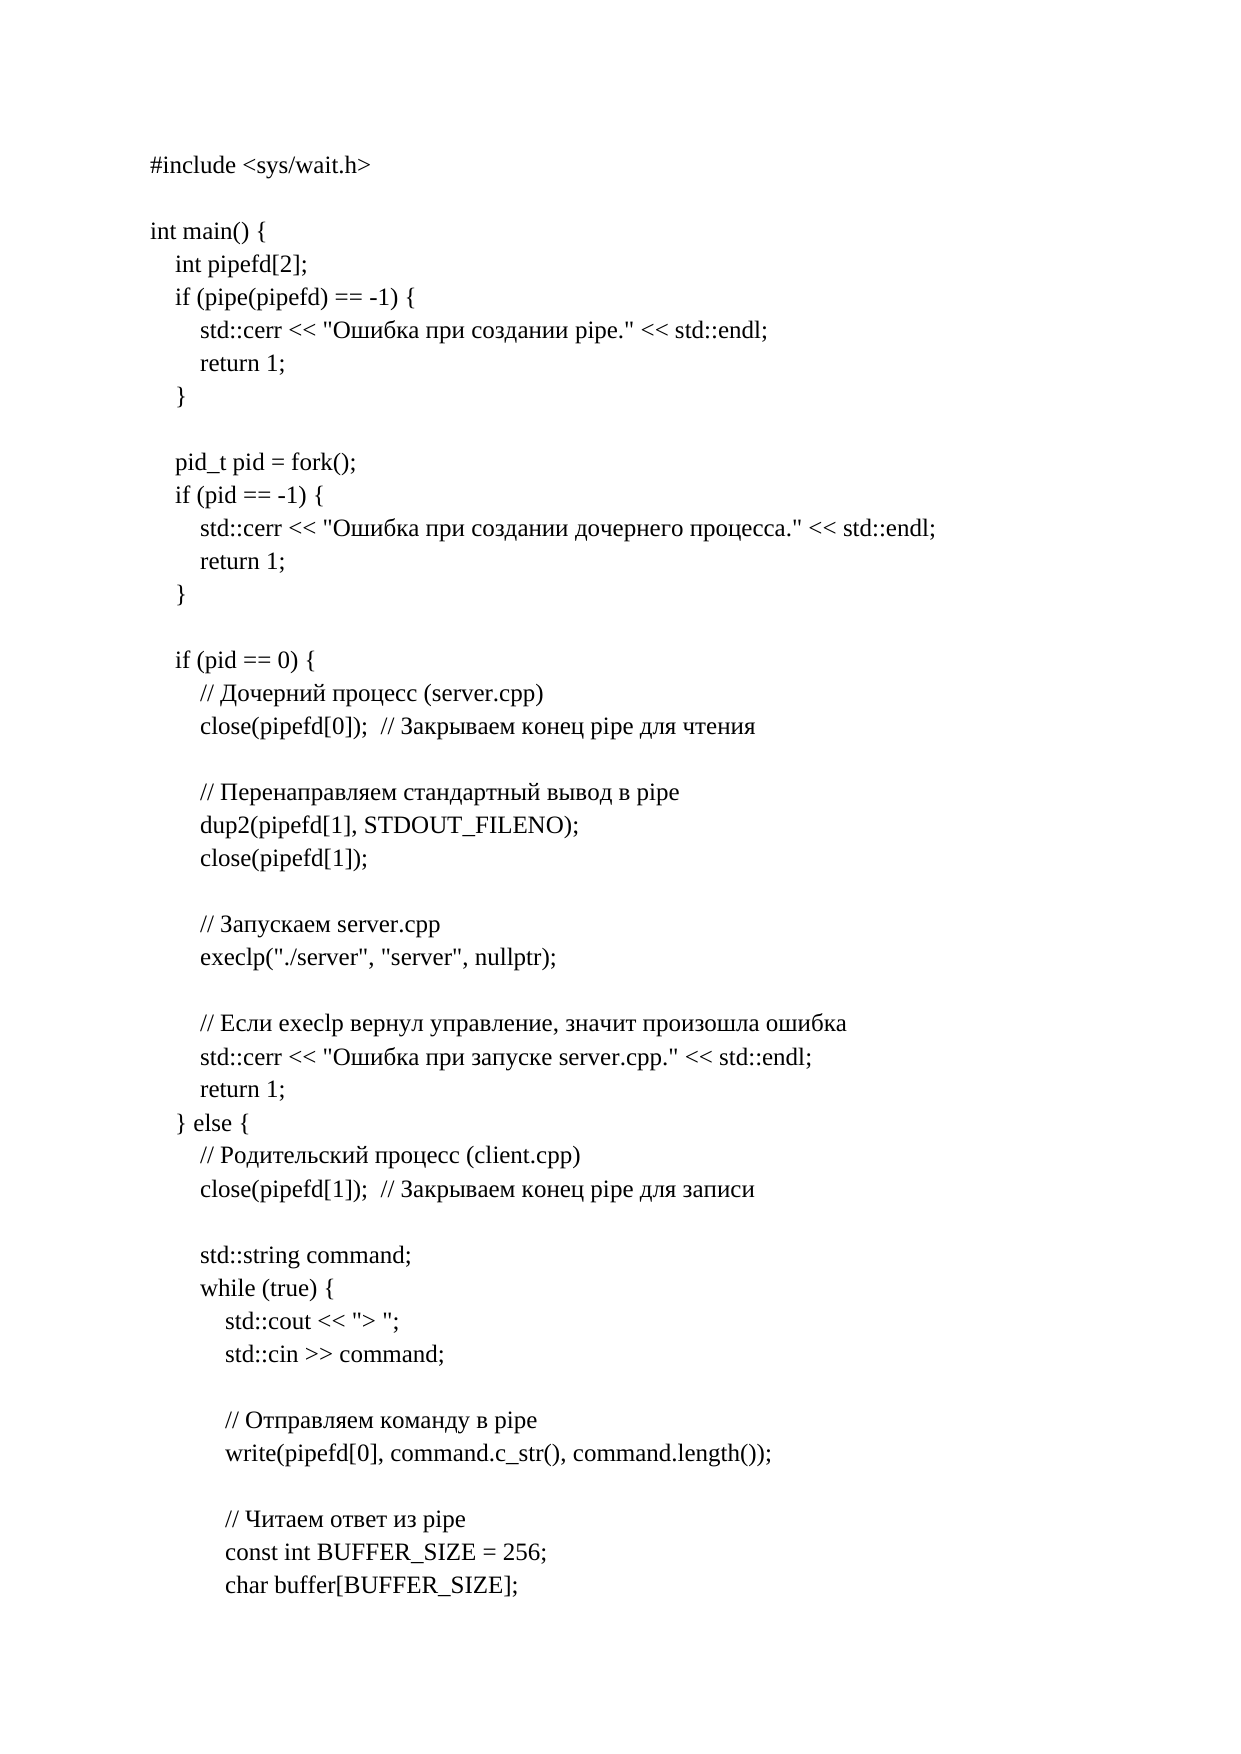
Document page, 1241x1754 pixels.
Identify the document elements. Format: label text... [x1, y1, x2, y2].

text write(pipefd[0], command.c_str(), command.length()); [150, 1438, 1072, 1467]
text close(pipefd[1]); [150, 843, 1072, 872]
text if (pid == 0) { [150, 645, 1072, 674]
text std::cerr << "Ошибка при создании pipe." << std::endl; [150, 315, 1072, 344]
text #include <sys/wait.h> [150, 150, 1072, 179]
text // Перенаправляем стандартный вывод в pipe [150, 777, 1072, 806]
text if (pid == -1) { [150, 480, 1072, 509]
text close(pipefd[0]); // Закрываем конец pipe для чтения [150, 711, 1072, 740]
text } [150, 381, 1072, 410]
text char buffer[BUFFER_SIZE]; [150, 1570, 1072, 1599]
text int main() { [150, 216, 1072, 245]
text } [150, 579, 1072, 608]
text close(pipefd[1]); // Закрываем конец pipe для записи [150, 1174, 1072, 1202]
text // Запускаем server.cpp [150, 909, 1072, 938]
text std::string command; [150, 1240, 1072, 1268]
text return 1; [150, 1074, 1072, 1103]
text } else { [150, 1108, 1072, 1136]
text // Если execlp вернул управление, значит произошла ошибка [150, 1008, 1072, 1037]
text // Родительский процесс (client.cpp) [150, 1141, 1072, 1169]
text dup2(pipefd[1], STDOUT_FILENO); [150, 810, 1072, 839]
text return 1; [150, 348, 1072, 377]
text const int BUFFER_SIZE = 256; [150, 1537, 1072, 1566]
text if (pipe(pipefd) == -1) { [150, 282, 1072, 311]
text int pipefd[2]; [150, 249, 1072, 278]
text execlp("./server", "server", nullptr); [150, 942, 1072, 971]
text std::cerr << "Ошибка при запуске server.cpp." << std::endl; [150, 1042, 1072, 1070]
text std::cout << "> "; [150, 1306, 1072, 1334]
text std::cin >> command; [150, 1339, 1072, 1367]
text // Читаем ответ из pipe [150, 1504, 1072, 1533]
text // Отправляем команду в pipe [150, 1405, 1072, 1433]
text pid_t pid = fork(); [150, 447, 1072, 476]
text while (true) { [150, 1273, 1072, 1301]
text // Дочерний процесс (server.cpp) [150, 678, 1072, 707]
text return 1; [150, 546, 1072, 575]
text std::cerr << "Ошибка при создании дочернего процесса." << std::endl; [150, 513, 1072, 542]
